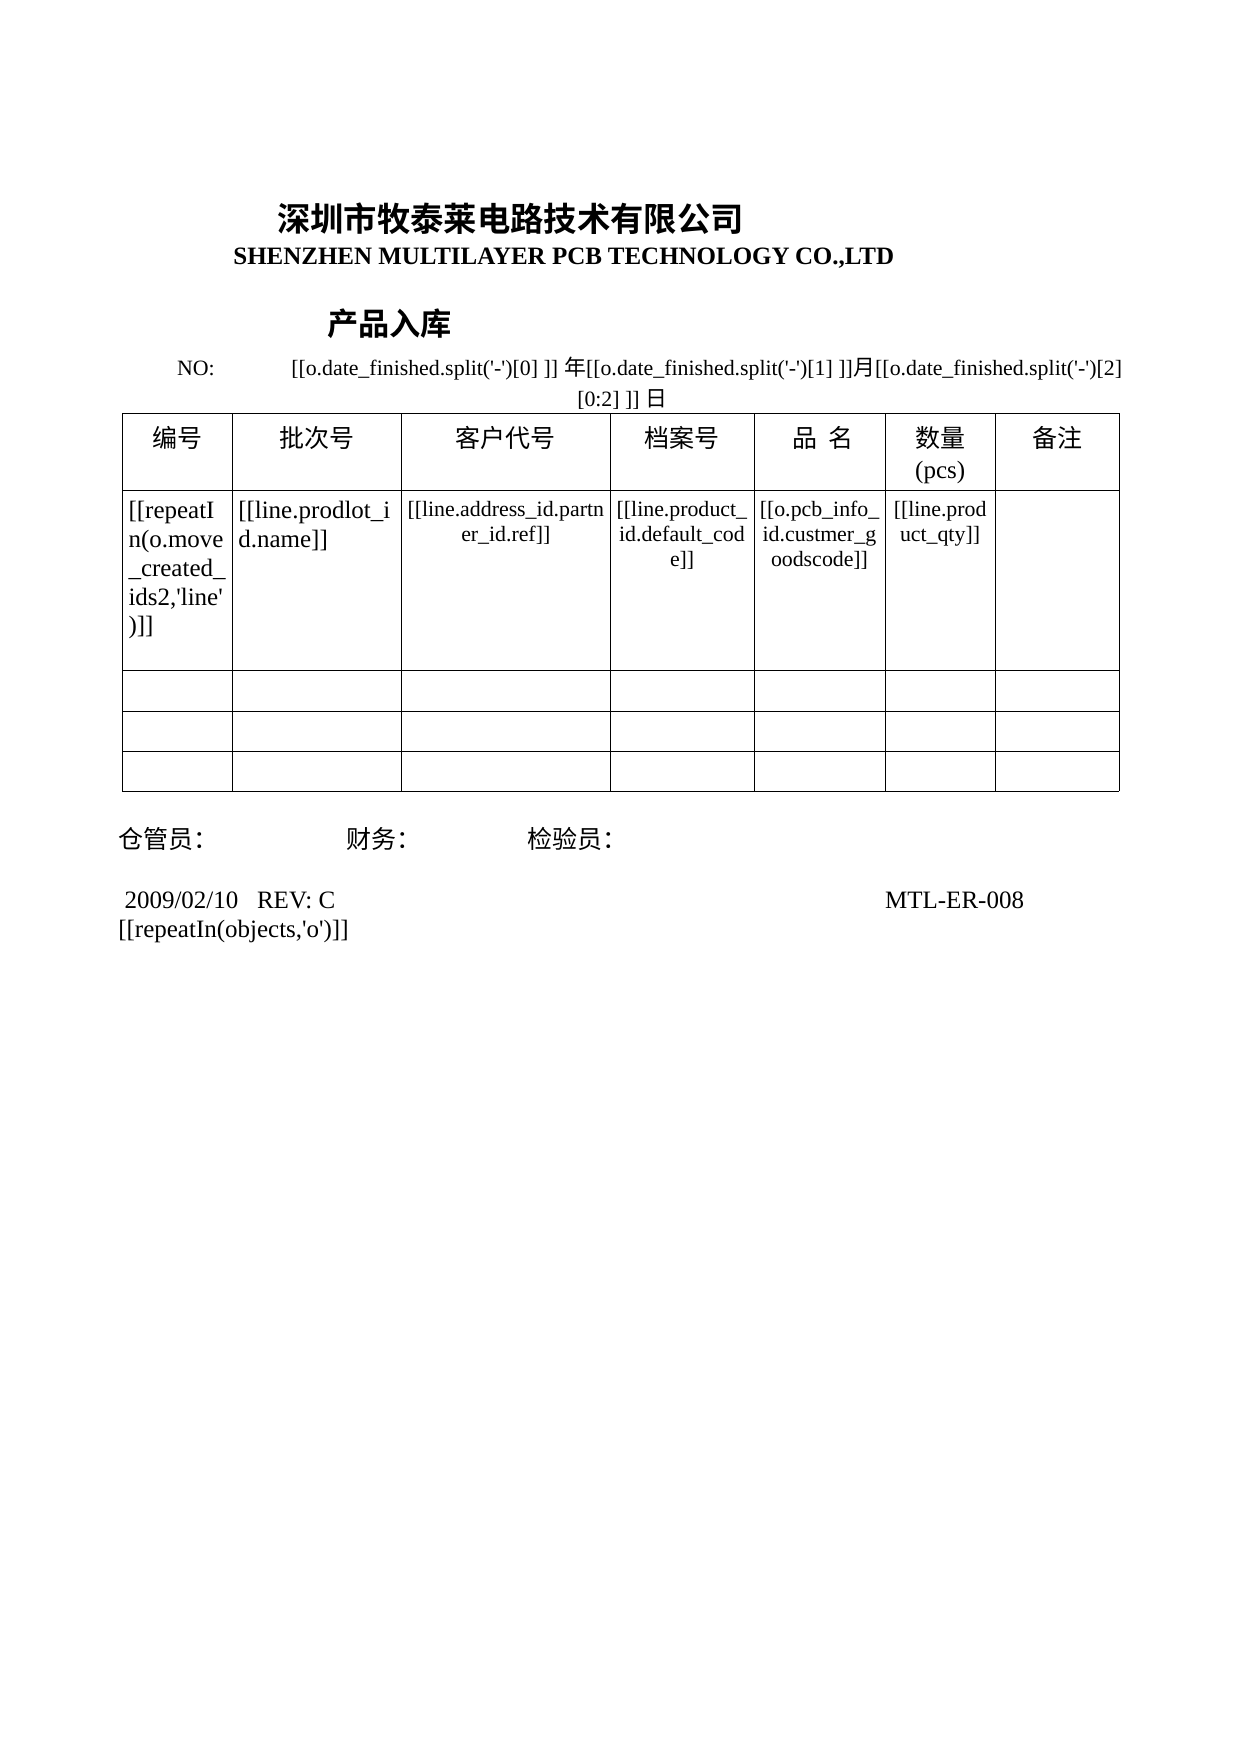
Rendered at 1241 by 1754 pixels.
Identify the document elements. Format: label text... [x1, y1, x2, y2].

table_cell [[line.product_qty]] [886, 491, 995, 670]
table_cell [233, 712, 401, 751]
table_cell [886, 671, 995, 711]
table_header 档案号 [611, 414, 754, 490]
table_cell [611, 671, 754, 711]
table_cell [[line.prodlot_id.name]] [233, 491, 401, 670]
table_cell [996, 491, 1119, 670]
table_cell [996, 671, 1119, 711]
text [[repeatIn(objects,'o')]] [118, 914, 1122, 942]
table_header 品 名 [755, 414, 885, 490]
table_cell [402, 671, 610, 711]
table_cell [151, 188, 171, 350]
table_header 编号 [123, 414, 232, 490]
table_header [151, 148, 1089, 187]
text 仓管员： 财务： 检验员： [118, 820, 1122, 856]
table_cell [611, 752, 754, 791]
table_cell [402, 752, 610, 791]
text NO: [[o.date_finished.split('-')[0] ]] 年[[o.date_finished.split('-')[1] ]]月[[o.date_finished.split('-')[2] [0:2] ]] 日 [118, 350, 1122, 413]
table_header 批次号 [233, 414, 401, 490]
table_header 客户代号 [402, 414, 610, 490]
table_cell [755, 671, 885, 711]
table_cell [123, 671, 232, 711]
table_cell [233, 752, 401, 791]
table_cell [[line.address_id.partner_id.ref]] [402, 491, 610, 670]
table_cell [755, 712, 885, 751]
table_cell [123, 712, 232, 751]
table_cell [[line.product_id.default_code]] [611, 491, 754, 670]
table_cell [611, 712, 754, 751]
table_cell [233, 671, 401, 711]
table_cell [[o.pcb_info_id.custmer_goodscode]] [755, 491, 885, 670]
table_cell [402, 712, 610, 751]
table_cell [755, 752, 885, 791]
table_cell [886, 752, 995, 791]
table_cell [886, 712, 995, 751]
table_cell [[repeatIn(o.move_created_ids2,'line')]] [123, 491, 232, 670]
table_cell 深圳市牧泰莱电路技术有限公司 SHENZHEN MULTILAYER PCB TECHNOLOGY CO.,LTD 产品入库 [172, 188, 1089, 350]
text 2009/02/10 REV: C MTL-ER-008 [118, 885, 1122, 914]
table_cell [996, 712, 1119, 751]
table_cell [123, 752, 232, 791]
table_cell [996, 752, 1119, 791]
table_header 数量(pcs) [886, 414, 995, 490]
table_header 备注 [996, 414, 1119, 490]
